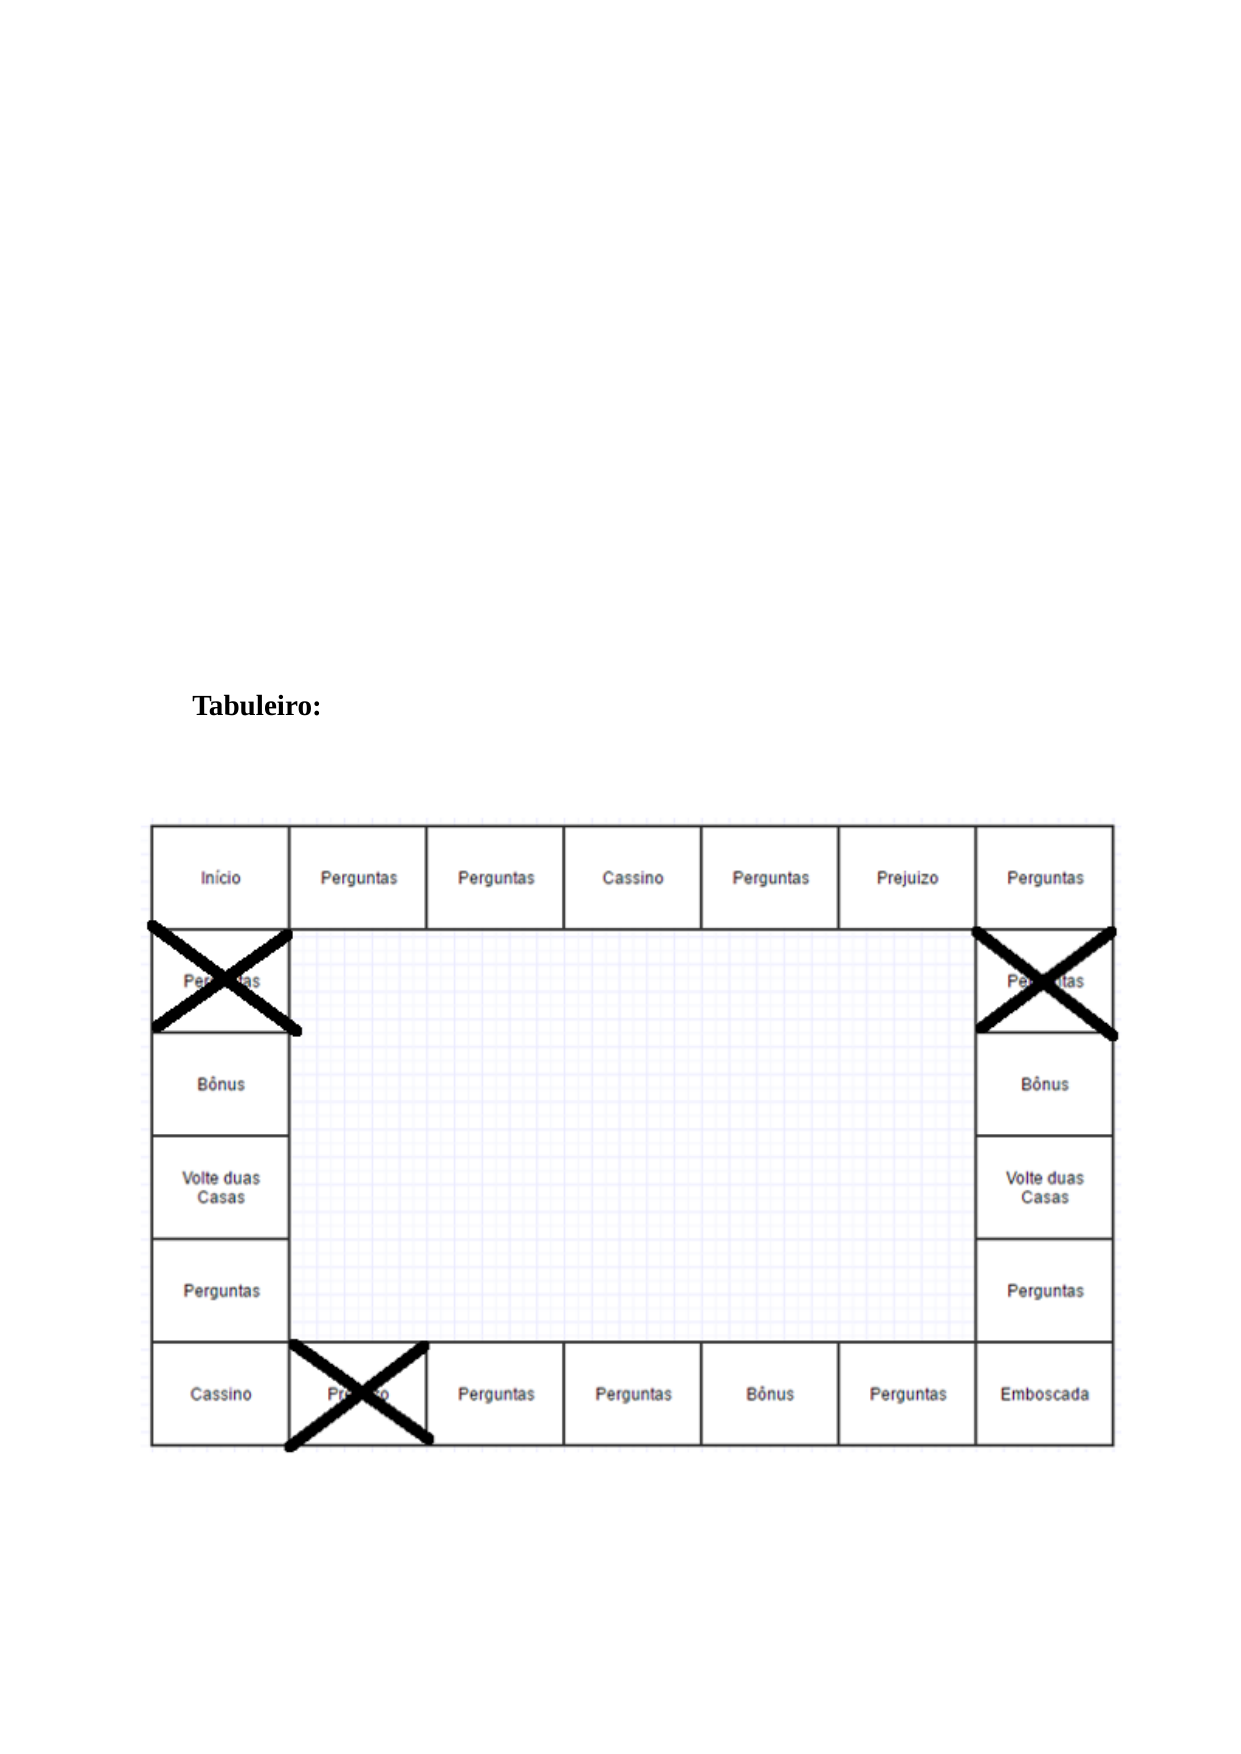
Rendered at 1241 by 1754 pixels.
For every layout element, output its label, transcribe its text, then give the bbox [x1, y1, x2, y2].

text Tabuleiro: [118, 688, 1122, 722]
